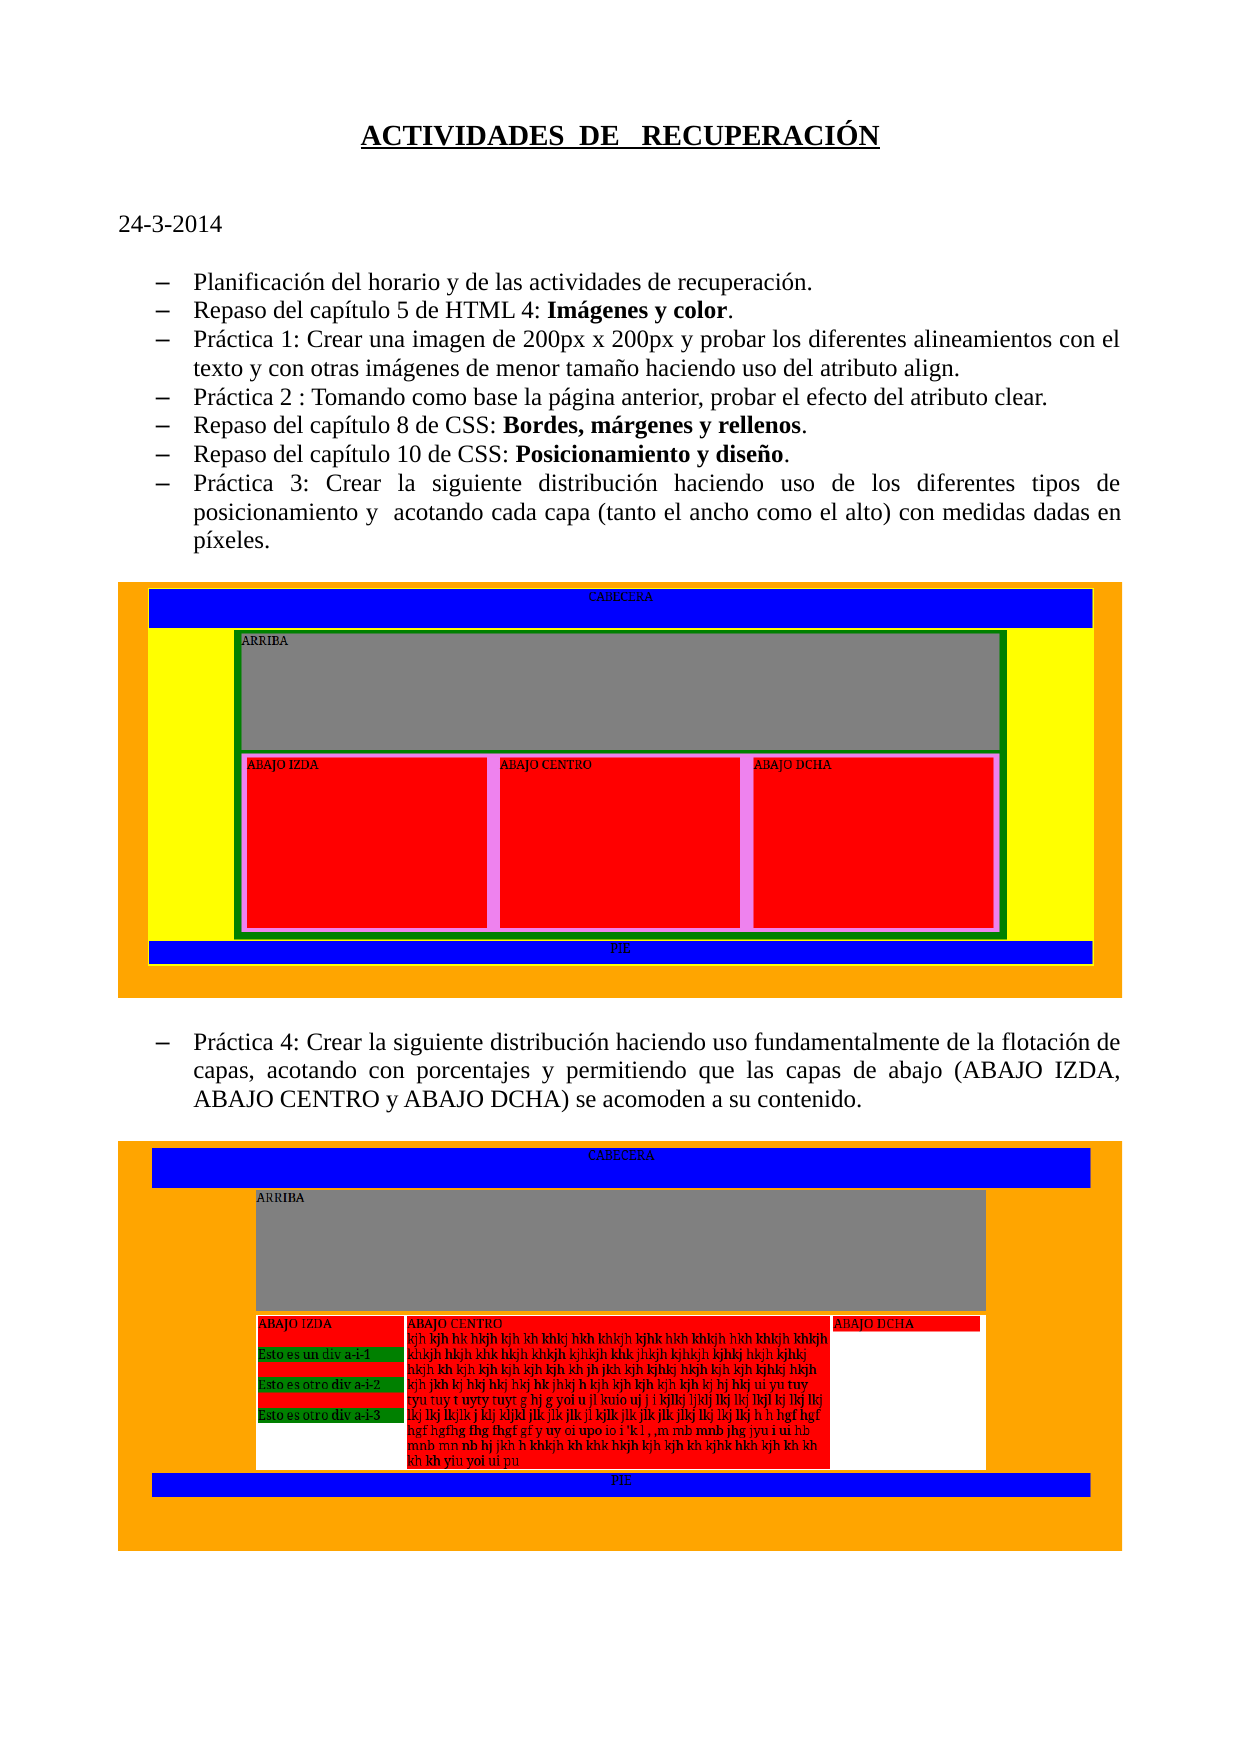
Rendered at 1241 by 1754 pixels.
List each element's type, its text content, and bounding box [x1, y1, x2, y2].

list Práctica 3: Crear la siguiente distribución haciendo uso de los diferentes tipos de posicionamiento y acotando cada capa (tanto el ancho como el alto) con medidas dadas en píxeles. [156, 468, 1122, 554]
list Práctica 1: Crear una imagen de 200px x 200px y probar los diferentes alineamientos con el texto y con otras imágenes de menor tamaño haciendo uso del atributo align. [156, 324, 1122, 382]
list Repaso del capítulo 10 de CSS: Posicionamiento y diseño. [156, 439, 1122, 468]
picture [118, 582, 1123, 998]
text 24-3-2014 [118, 209, 1122, 238]
list Repaso del capítulo 8 de CSS: Bordes, márgenes y rellenos. [156, 410, 1122, 439]
list Planificación del horario y de las actividades de recuperación. [156, 267, 1122, 295]
list Práctica 4: Crear la siguiente distribución haciendo uso fundamentalmente de la flotación de capas, acotando con porcentajes y permitiendo que las capas de abajo (ABAJO IZDA, ABAJO CENTRO y ABAJO DCHA) se acomoden a su contenido. [156, 1027, 1122, 1113]
picture [118, 1141, 1123, 1551]
text ACTIVIDADES DE RECUPERACIÓN [118, 118, 1122, 152]
list Práctica 2 : Tomando como base la página anterior, probar el efecto del atributo clear. [156, 382, 1122, 410]
list Repaso del capítulo 5 de HTML 4: Imágenes y color. [156, 295, 1122, 324]
